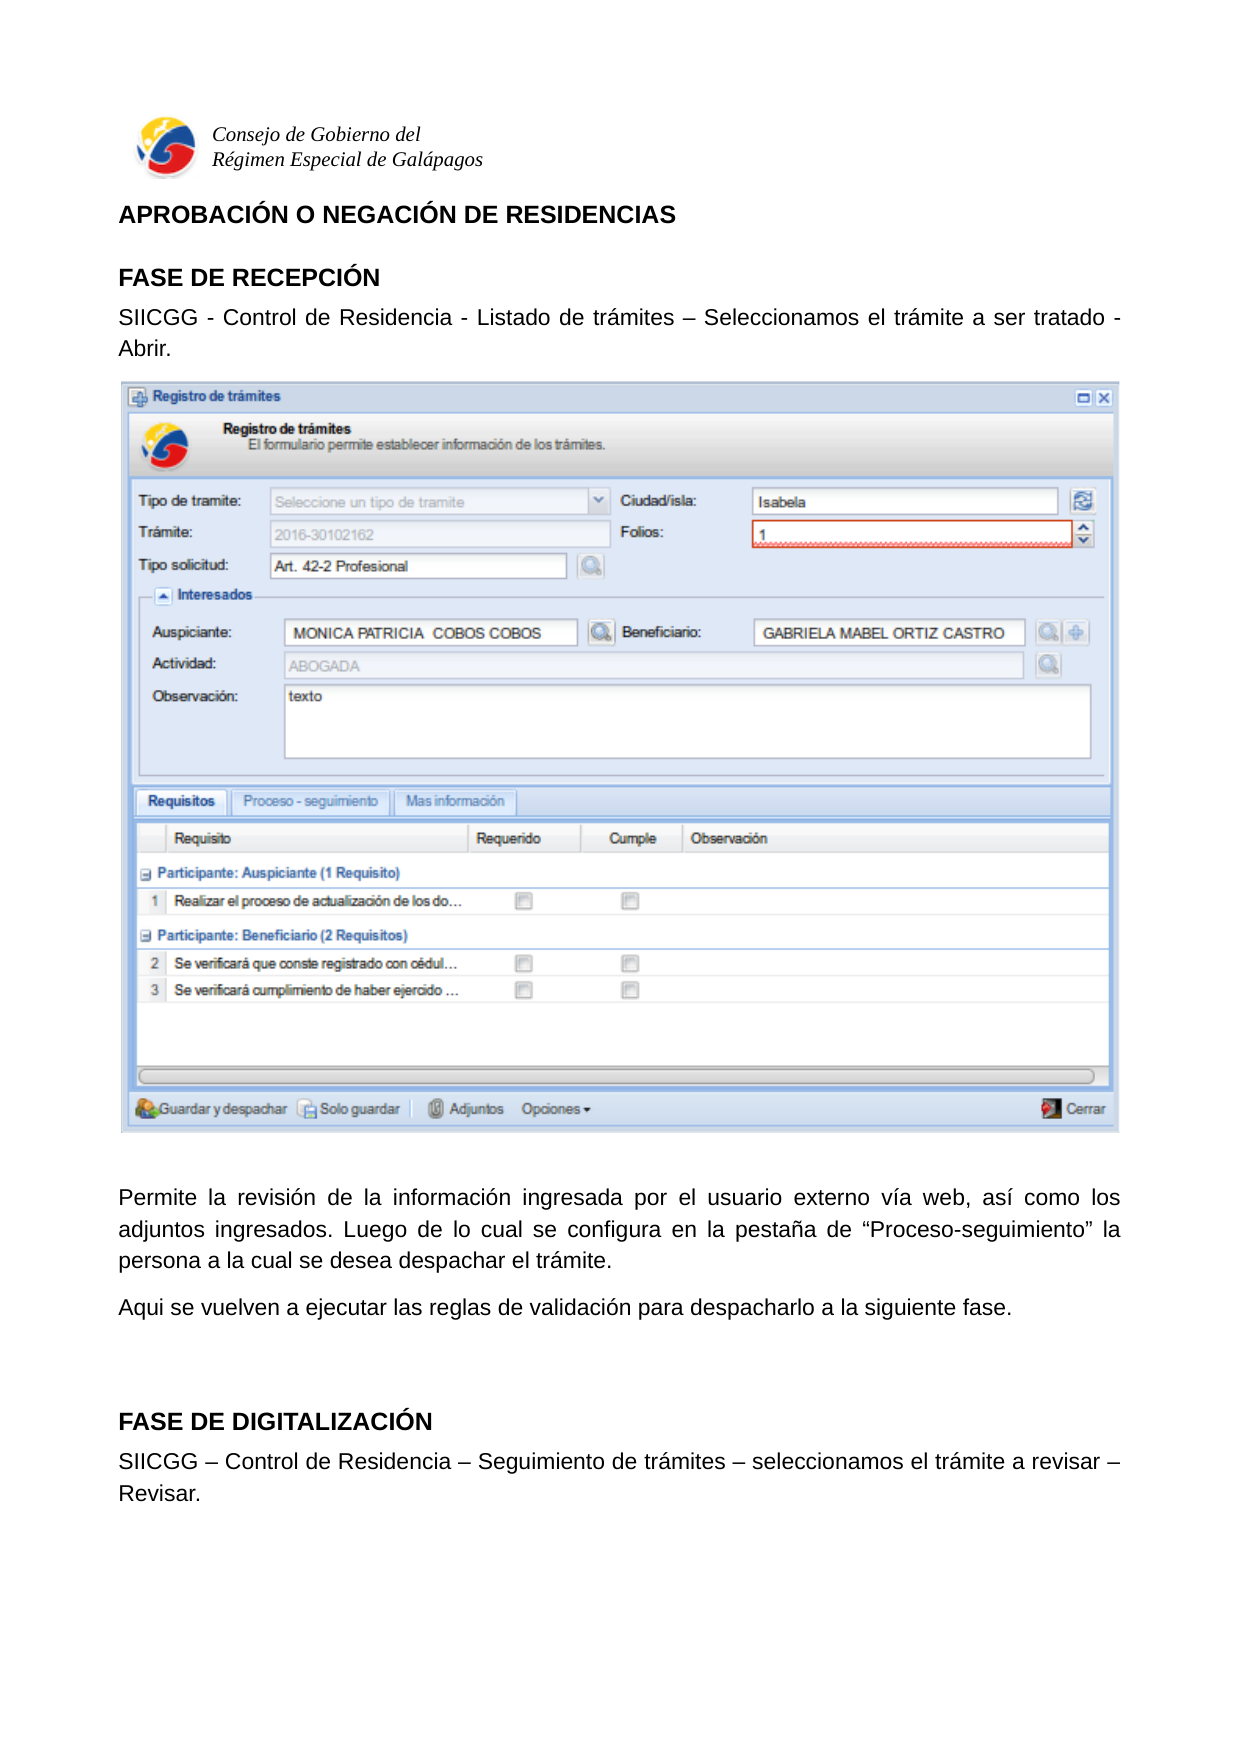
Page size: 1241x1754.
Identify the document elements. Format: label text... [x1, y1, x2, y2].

picture [129, 113, 208, 179]
text SIICGG - Control de Residencia - Listado de trámites – Seleccionamos el trámite a ser tratado - Abrir. [118, 304, 1122, 362]
text Aqui se vuelven a ejecutar las reglas de validación para despacharlo a la siguiente fase. [118, 1294, 1122, 1320]
text SIICGG – Control de Residencia – Seguimiento de trámites – seleccionamos el trámite a revisar – Revisar. [118, 1448, 1122, 1506]
subtitle FASE DE DIGITALIZACIÓN [118, 1407, 1122, 1436]
picture [121, 381, 1120, 1133]
subtitle APROBACIÓN O NEGACIÓN DE RESIDENCIAS [118, 200, 1122, 229]
subtitle FASE DE RECEPCIÓN [118, 262, 1122, 291]
text Permite la revisión de la información ingresada por el usuario externo vía web, así como los adjuntos ingresados. Luego de lo cual se configura en la pestaña de “Proceso-seguimiento” la persona a la cual se desea despachar el trámite. [118, 1184, 1122, 1274]
